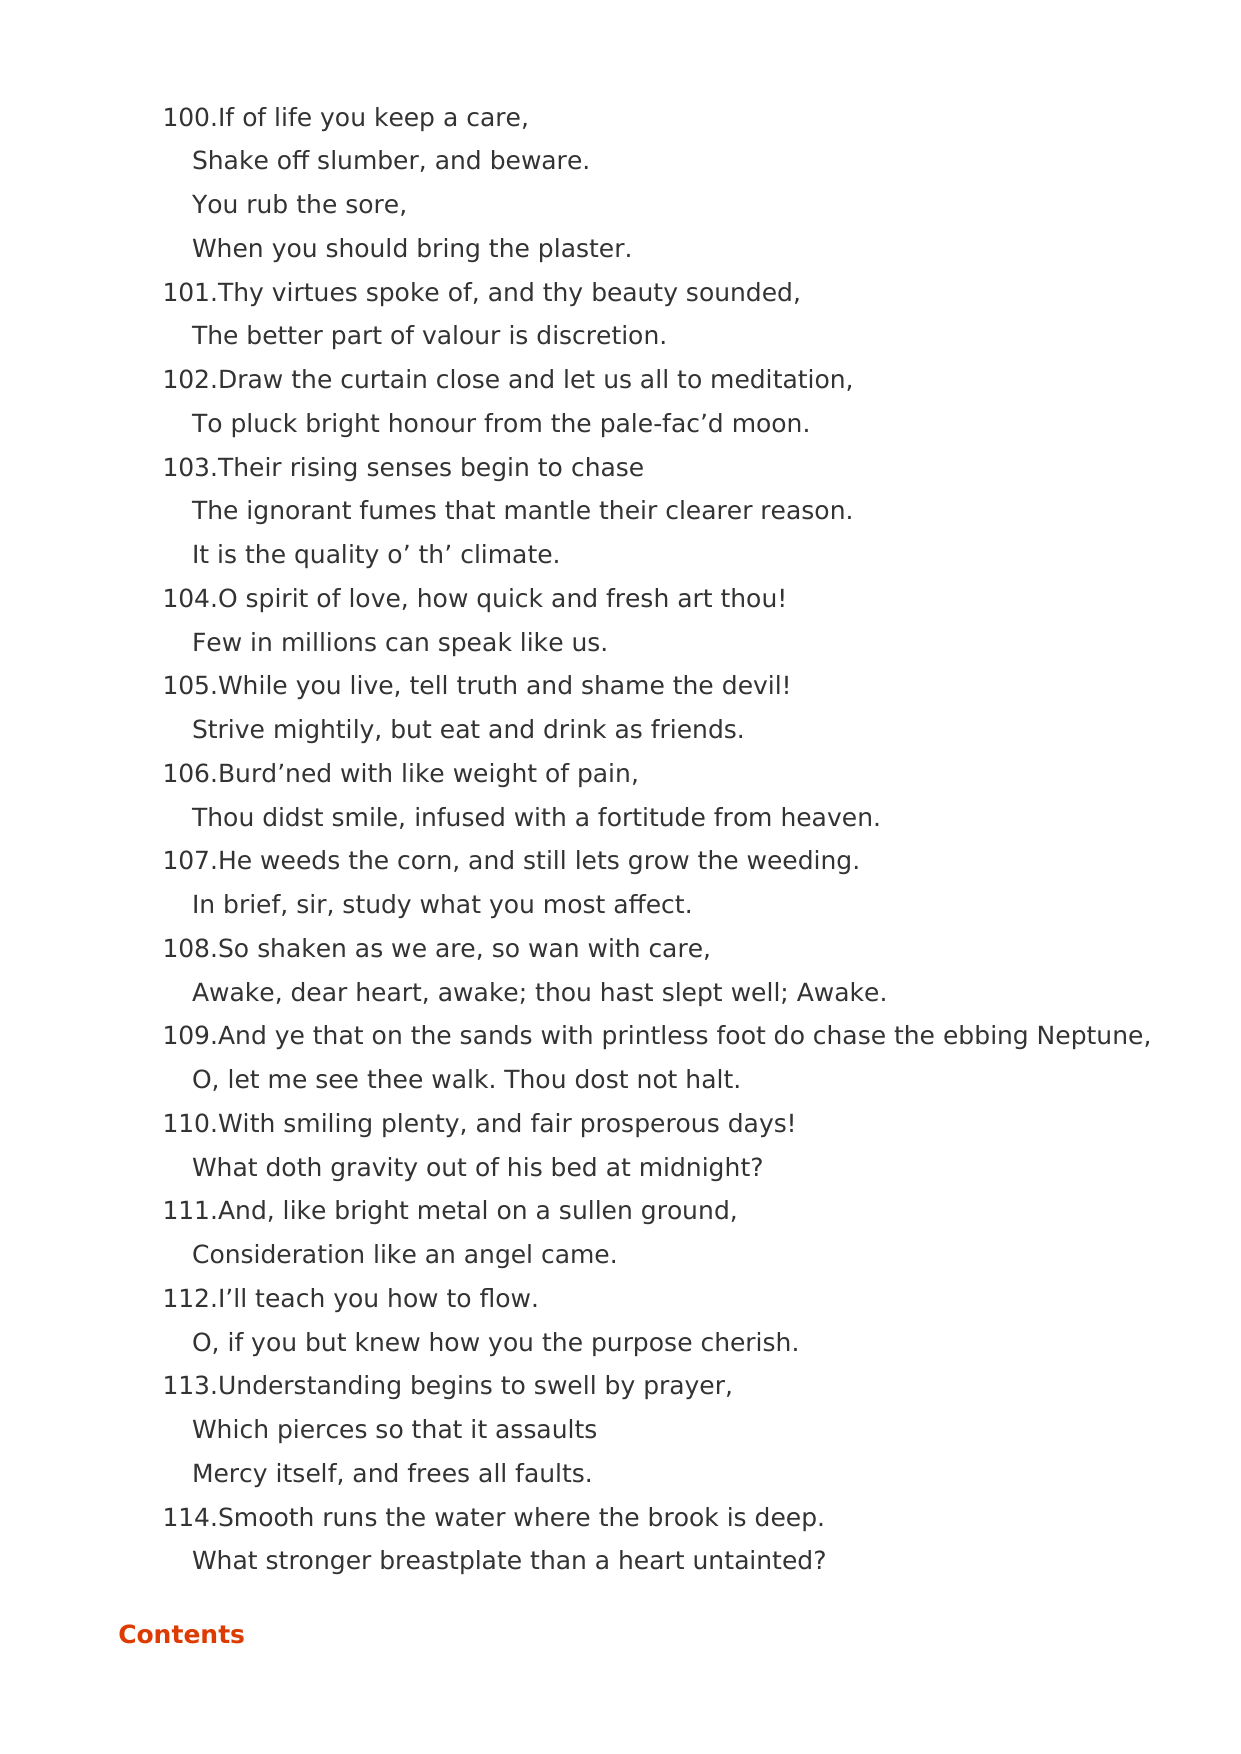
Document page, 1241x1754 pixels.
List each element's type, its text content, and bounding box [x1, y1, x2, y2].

list Mercy itself, and frees all faults. [162, 1459, 1181, 1488]
list Burd’ned with like weight of pain, [162, 759, 1181, 788]
list Strive mightily, but eat and drink as friends. [162, 715, 1181, 744]
list The better part of valour is discretion. [162, 322, 1181, 351]
list O spirit of love, how quick and fresh art thou! [162, 584, 1181, 613]
list Few in millions can speak like us. [162, 628, 1181, 657]
list You rub the sore, [162, 190, 1181, 219]
list So shaken as we are, so wan with care, [162, 934, 1181, 963]
list If of life you keep a care, [162, 103, 1181, 132]
list Shake off slumber, and beware. [162, 147, 1181, 176]
list With smiling plenty, and fair prosperous days! [162, 1109, 1181, 1138]
list Consideration like an angel came. [162, 1240, 1181, 1269]
list The ignorant fumes that mantle their clearer reason. [162, 497, 1181, 526]
list O, let me see thee walk. Thou dost not halt. [162, 1065, 1181, 1094]
list He weeds the corn, and still lets grow the weeding. [162, 847, 1181, 876]
list While you live, tell truth and shame the devil! [162, 672, 1181, 701]
list What doth gravity out of his bed at midnight? [162, 1153, 1181, 1182]
list And ye that on the sands with printless foot do chase the ebbing Neptune, [162, 1022, 1181, 1051]
list Smooth runs the water where the brook is deep. [162, 1503, 1181, 1532]
text Contents [118, 1620, 1181, 1649]
list O, if you but knew how you the purpose cherish. [162, 1328, 1181, 1357]
list Thy virtues spoke of, and thy beauty sounded, [162, 278, 1181, 307]
list Understanding begins to swell by prayer, [162, 1372, 1181, 1401]
list What stronger breastplate than a heart untainted? [162, 1547, 1181, 1576]
list Awake, dear heart, awake; thou hast slept well; Awake. [162, 978, 1181, 1007]
list In brief, sir, study what you most affect. [162, 890, 1181, 919]
list It is the quality o’ th’ climate. [162, 540, 1181, 569]
list When you should bring the plaster. [162, 234, 1181, 263]
list Their rising senses begin to chase [162, 453, 1181, 482]
list Which pierces so that it assaults [162, 1415, 1181, 1444]
list I’ll teach you how to flow. [162, 1284, 1181, 1313]
list And, like bright metal on a sullen ground, [162, 1197, 1181, 1226]
list Draw the curtain close and let us all to meditation, [162, 365, 1181, 394]
list Thou didst smile, infused with a fortitude from heaven. [162, 803, 1181, 832]
list To pluck bright honour from the pale-fac’d moon. [162, 409, 1181, 438]
